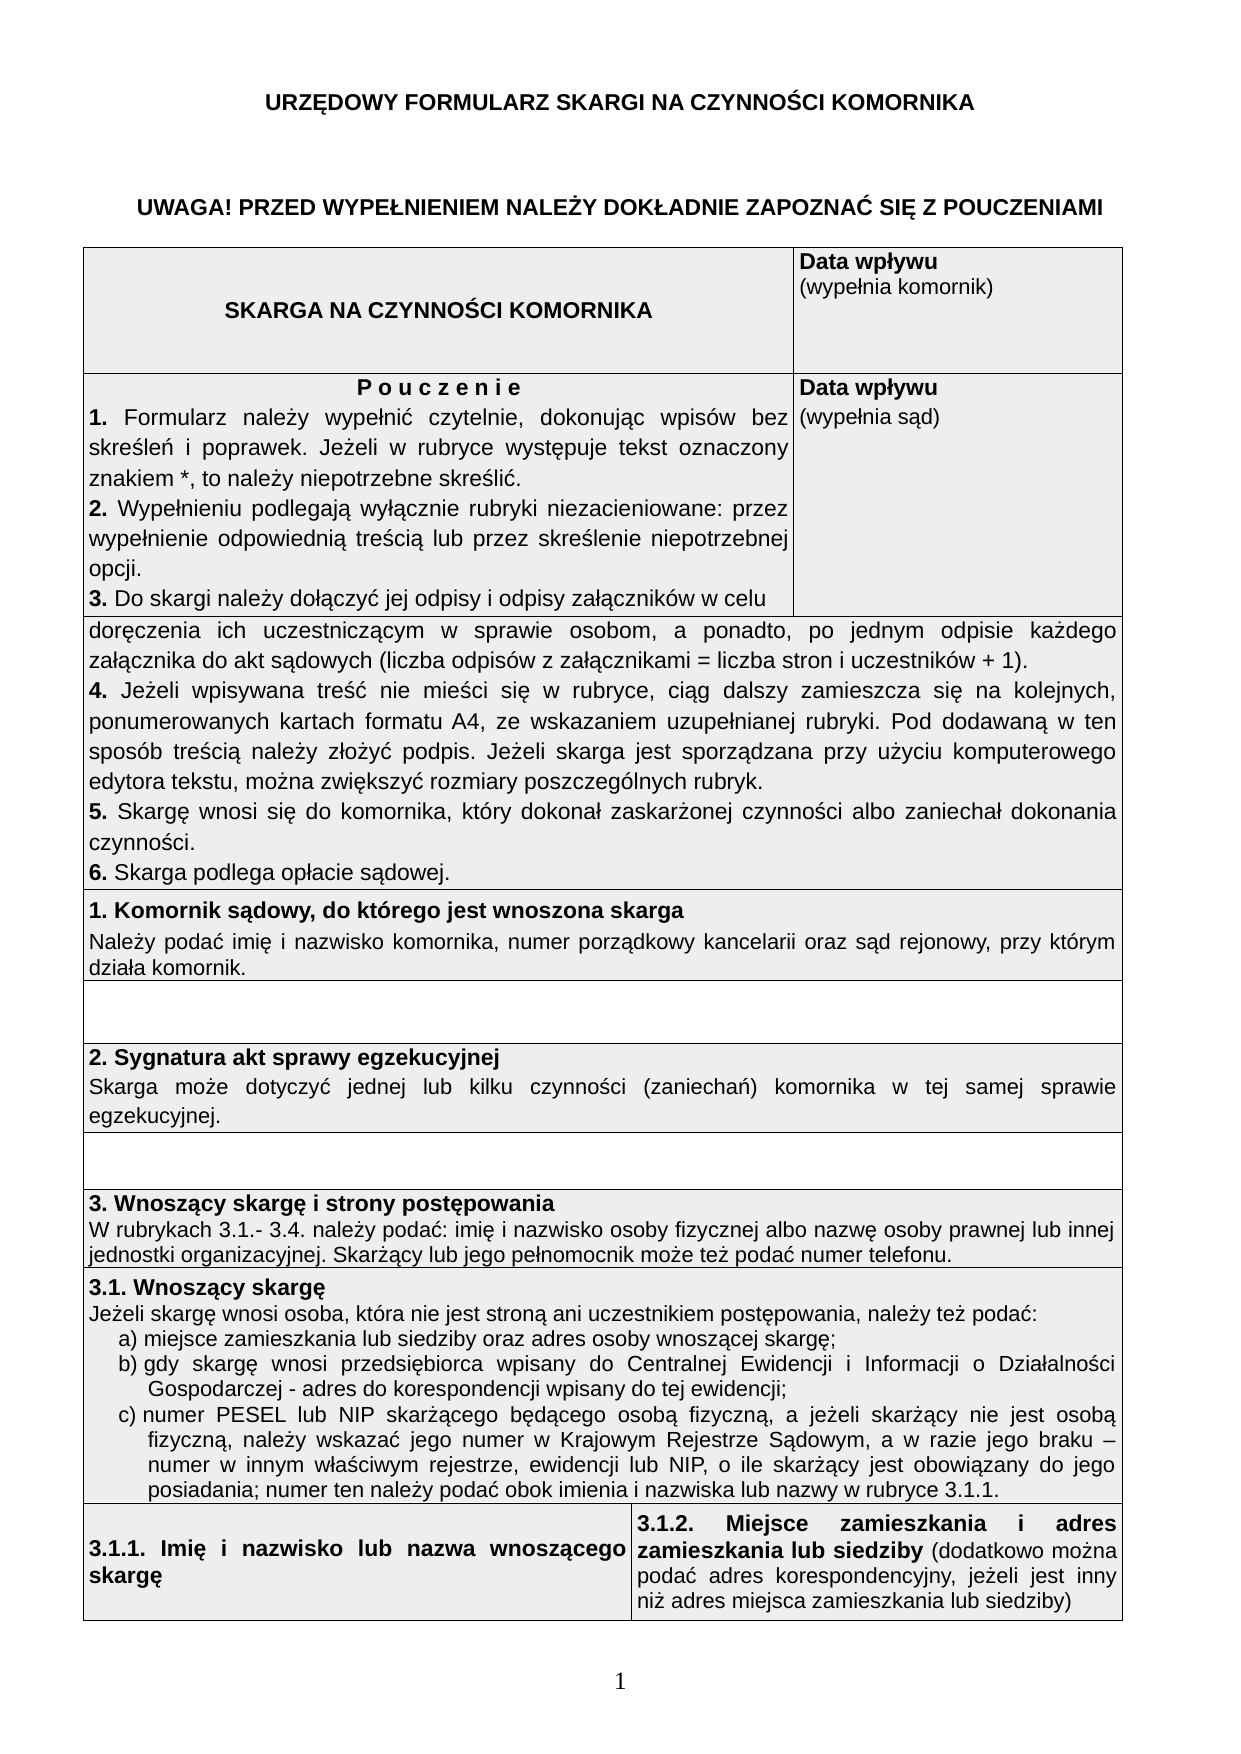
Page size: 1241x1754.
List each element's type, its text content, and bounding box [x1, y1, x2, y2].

table_cell 2. Sygnatura akt sprawy egzekucyjnej Skarga może dotyczyć jednej lub kilku czynności (zaniechań) komornika w tej samej sprawie egzekucyjnej. [84, 1044, 1122, 1132]
table_cell [84, 1133, 1122, 1189]
table_cell Data wpływu (wypełnia sąd) [794, 374, 1122, 616]
table_cell 3.1.2. Miejsce zamieszkania i adres zamieszkania lub siedziby (dodatkowo można podać adres korespondencyjny, jeżeli jest inny niż adres miejsca zamieszkania lub siedziby) [632, 1504, 1122, 1620]
table_cell 3. Wnoszący skargę i strony postępowania W rubrykach 3.1.- 3.4. należy podać: imię i nazwisko osoby fizycznej albo nazwę osoby prawnej lub innej jednostki organizacyjnej. Skarżący lub jego pełnomocnik może też podać numer telefonu. [84, 1190, 1122, 1267]
table_cell doręczenia ich uczestniczącym w sprawie osobom, a ponadto, po jednym odpisie każdego załącznika do akt sądowych (liczba odpisów z załącznikami = liczba stron i uczestników + 1). 4. Jeżeli wpisywana treść nie mieści się w rubryce, ciąg dalszy zamieszcza się na kolejnych, ponumerowanych kartach formatu A4, ze wskazaniem uzupełnianej rubryki. Pod dodawaną w ten sposób treścią należy złożyć podpis. Jeżeli skarga jest sporządzana przy użyciu komputerowego edytora tekstu, można zwiększyć rozmiary poszczególnych rubryk. 5. Skargę wnosi się do komornika, który dokonał zaskarżonej czynności albo zaniechał dokonania czynności. 6. Skarga podlega opłacie sądowej. [84, 617, 1122, 889]
table_header SKARGA NA CZYNNOŚCI KOMORNIKA [84, 248, 793, 373]
table_cell 3.1. Wnoszący skargę Jeżeli skargę wnosi osoba, która nie jest stroną ani uczestnikiem postępowania, należy też podać: miejsce zamieszkania lub siedziby oraz adres osoby wnoszącej skargę; gdy skargę wnosi przedsiębiorca wpisany do Centralnej Ewidencji i Informacji o Działalności Gospodarczej - adres do korespondencji wpisany do tej ewidencji; numer PESEL lub NIP skarżącego będącego osobą fizyczną, a jeżeli skarżący nie jest osobą fizyczną, należy wskazać jego numer w Krajowym Rejestrze Sądowym, a w razie jego braku – numer w innym właściwym rejestrze, ewidencji lub NIP, o ile skarżący jest obowiązany do jego posiadania; numer ten należy podać obok imienia i nazwiska lub nazwy w rubryce 3.1.1. [84, 1268, 1122, 1502]
text URZĘDOWY FORMULARZ SKARGI NA CZYNNOŚCI KOMORNIKA [88, 88, 1152, 115]
table_cell 3.1.1. Imię i nazwisko lub nazwa wnoszącego skargę [84, 1504, 631, 1620]
table_header Data wpływu (wypełnia komornik) [794, 248, 1122, 373]
text UWAGA! PRZED WYPEŁNIENIEM NALEŻY DOKŁADNIE ZAPOZNAĆ SIĘ Z POUCZENIAMI [88, 194, 1152, 220]
table_cell [84, 981, 1122, 1042]
table_cell 1. Komornik sądowy, do którego jest wnoszona skarga Należy podać imię i nazwisko komornika, numer porządkowy kancelarii oraz sąd rejonowy, przy którym działa komornik. [84, 890, 1122, 980]
table_cell P o u c z e n i e 1. Formularz należy wypełnić czytelnie, dokonując wpisów bez skreśleń i poprawek. Jeżeli w rubryce występuje tekst oznaczony znakiem *, to należy niepotrzebne skreślić. 2. Wypełnieniu podlegają wyłącznie rubryki niezacieniowane: przez wypełnienie odpowiednią treścią lub przez skreślenie niepotrzebnej opcji. 3. Do skargi należy dołączyć jej odpisy i odpisy załączników w celu [84, 374, 793, 616]
